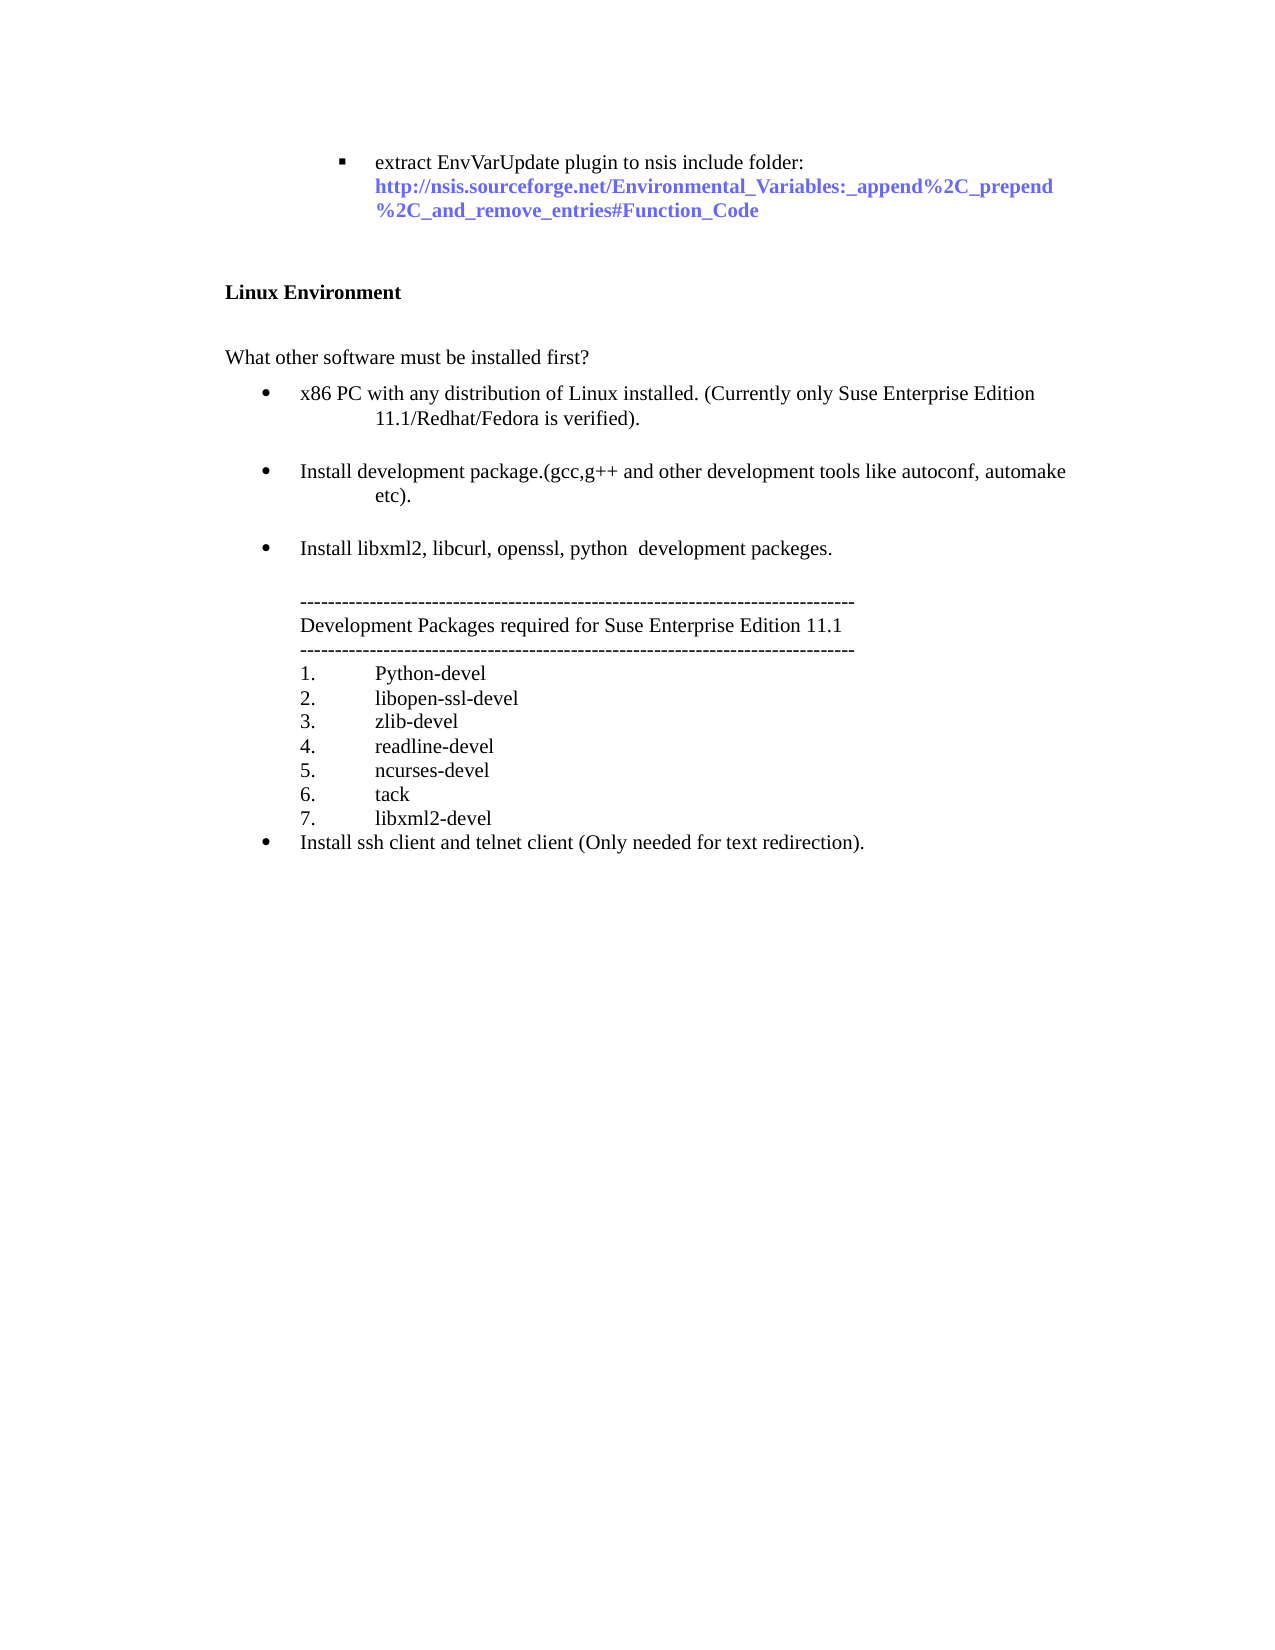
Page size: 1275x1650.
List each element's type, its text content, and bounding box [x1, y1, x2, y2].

subtitle What other software must be installed first? [225, 345, 1087, 369]
list Install ssh client and telnet client (Only needed for text redirection). [262, 830, 1087, 854]
text -------------------------------------------------------------------------------- [262, 637, 1087, 661]
list extract EnvVarUpdate plugin to nsis include folder: http://nsis.sourceforge.net/Environmental_Variables:_append%2C_prepend%2C_and_remove_entries#Function_Code [337, 150, 1087, 222]
text 5. ncurses-devel [225, 758, 1087, 782]
text 6. tack [225, 782, 1087, 806]
subtitle Linux Environment [225, 280, 1087, 304]
text 7. libxml2-devel [225, 806, 1087, 830]
text 3. zlib-devel [225, 709, 1087, 733]
text 4. readline-devel [225, 733, 1087, 758]
list Install development package.(gcc,g++ and other development tools like autoconf, automake etc). [262, 459, 1087, 507]
text 2. libopen-ssl-devel [225, 685, 1087, 709]
list Install libxml2, libcurl, openssl, python development packeges. [262, 536, 1087, 560]
text Development Packages required for Suse Enterprise Edition 11.1 [300, 613, 1087, 637]
text 1. Python-devel [225, 661, 1087, 685]
list x86 PC with any distribution of Linux installed. (Currently only Suse Enterprise Edition 11.1/Redhat/Fedora is verified). [262, 381, 1087, 429]
text -------------------------------------------------------------------------------- [225, 589, 1087, 613]
